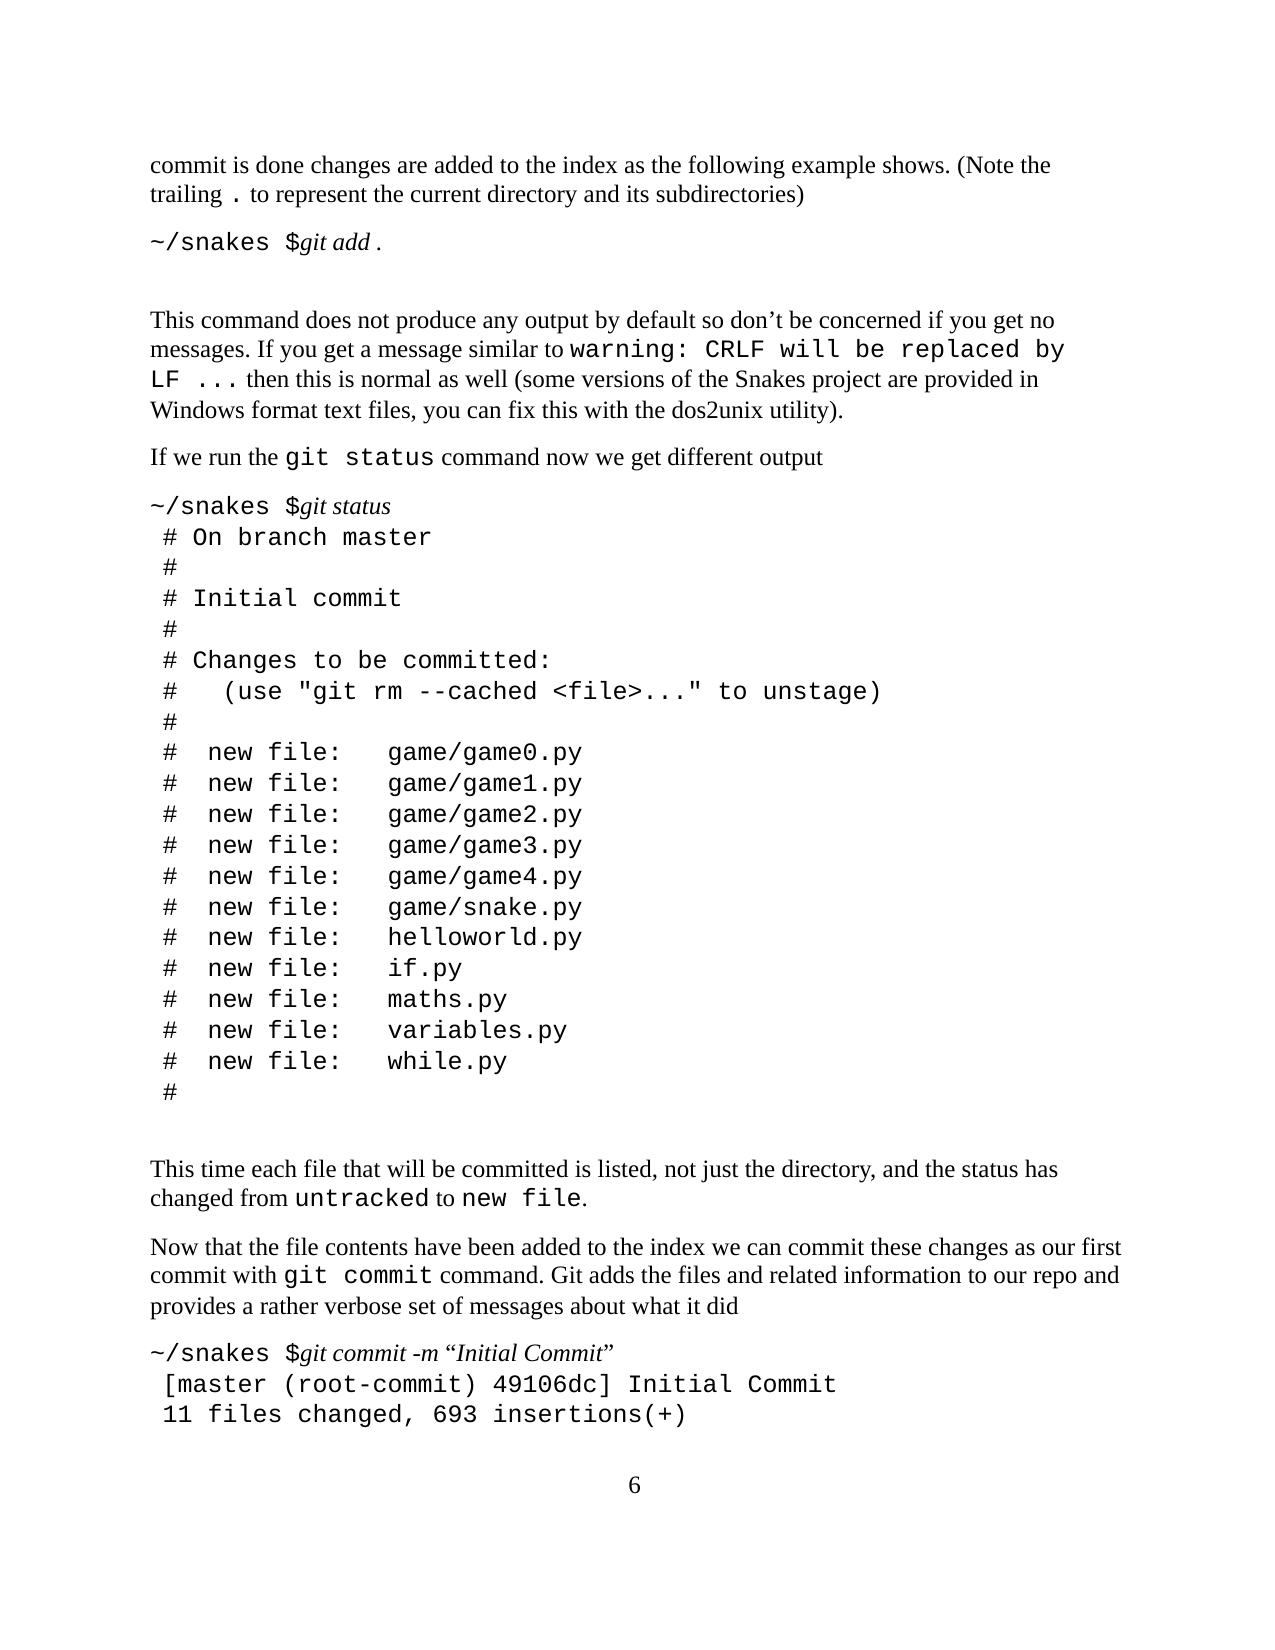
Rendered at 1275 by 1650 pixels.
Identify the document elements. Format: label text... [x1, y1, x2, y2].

text ~/snakes $git status # On branch master # # Initial commit # # Changes to be committed: # (use "git rm --cached <file>..." to unstage) # # new file: game/game0.py # new file: game/game1.py # new file: game/game2.py # new file: game/game3.py # new file: game/game4.py # new file: game/snake.py # new file: helloworld.py # new file: if.py # new file: maths.py # new file: variables.py # new file: while.py # [150, 491, 1125, 1136]
text This command does not produce any output by default so don’t be concerned if you get no messages. If you get a message similar to warning: CRLF will be replaced by LF ... then this is normal as well (some versions of the Snakes project are provided in Windows format text files, you can fix this with the dos2unix utility). [150, 305, 1125, 424]
text ~/snakes $git commit -m “Initial Commit” [master (root-commit) 49106dc] Initial Commit 11 files changed, 693 insertions(+) [150, 1338, 1125, 1430]
text This time each file that will be committed is listed, not just the directory, and the status has changed from untracked to new file. [150, 1154, 1125, 1214]
text ~/snakes $git add . [150, 227, 1125, 287]
text Now that the file contents have been added to the index we can commit these changes as our first commit with git commit command. Git adds the files and related information to our repo and provides a rather verbose set of messages about what it did [150, 1232, 1125, 1320]
text If we run the git status command now we get different output [150, 442, 1125, 473]
text commit is done changes are added to the index as the following example shows. (Note the trailing . to represent the current directory and its subdirectories) [150, 150, 1125, 209]
